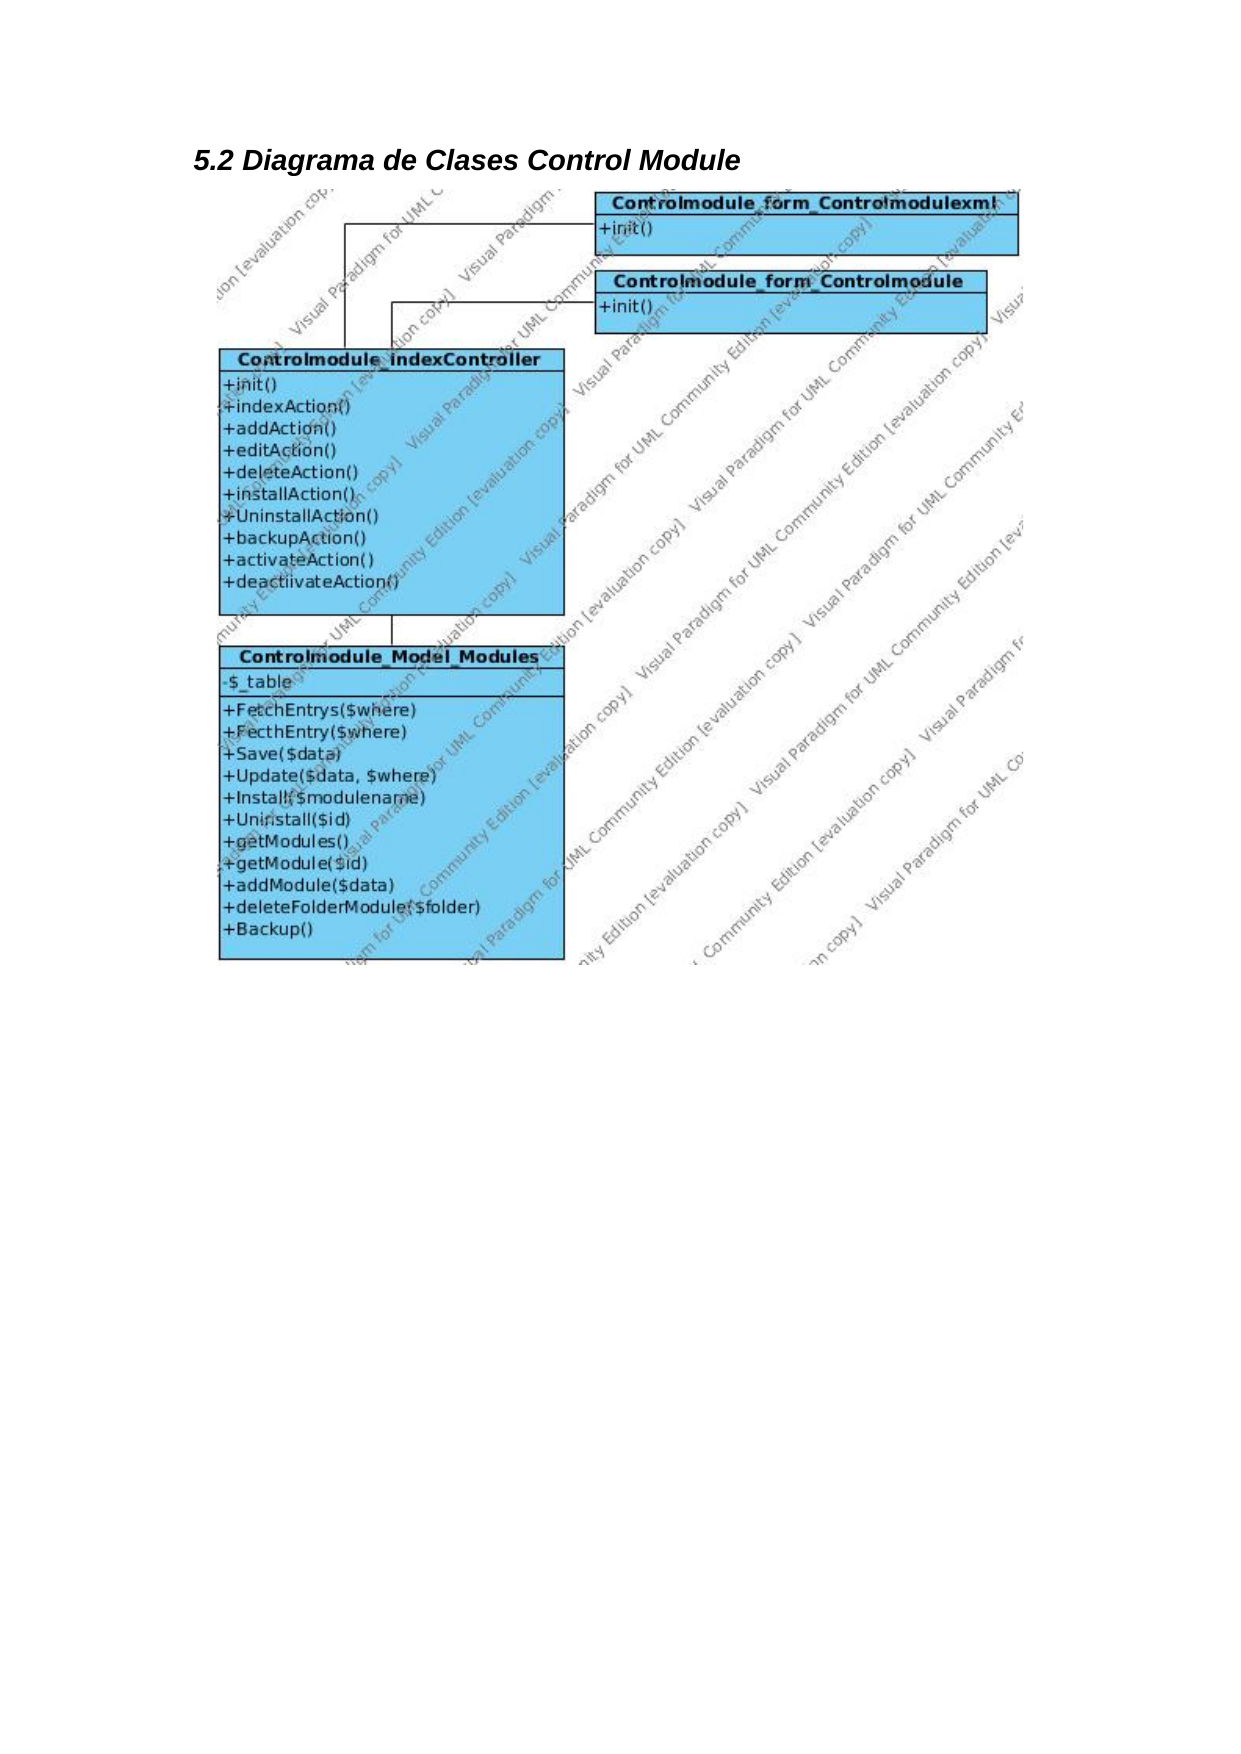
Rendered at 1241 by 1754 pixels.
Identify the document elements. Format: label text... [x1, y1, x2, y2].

subtitle Diagrama de Clases Control Module [185, 143, 1122, 177]
picture [216, 189, 1024, 965]
